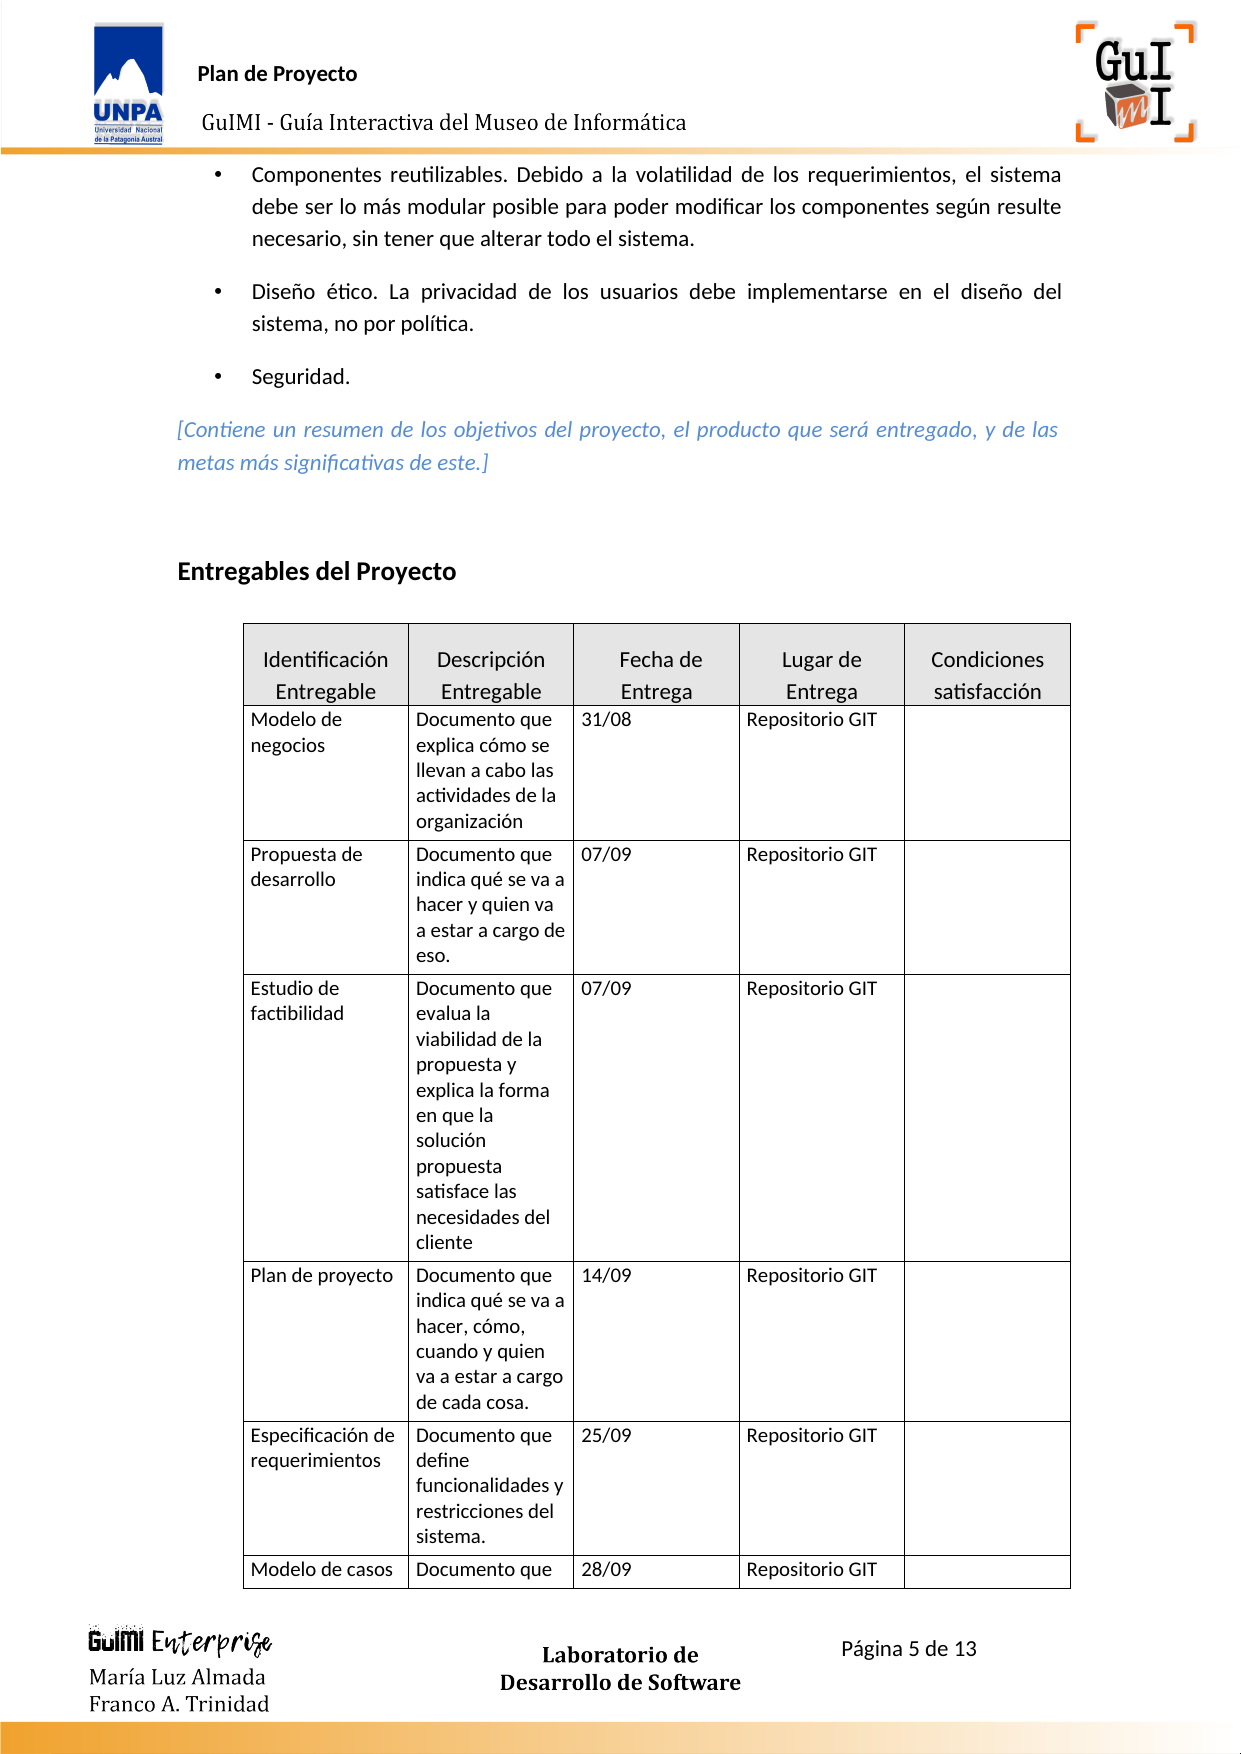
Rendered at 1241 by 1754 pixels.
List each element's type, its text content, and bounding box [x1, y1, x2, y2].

table_cell Documento que indica qué se va a hacer, cómo, cuando y quien va a estar a cargo de cada cosa. [409, 1262, 573, 1421]
table_cell Documento que explica cómo se llevan a cabo las actividades de la organización [409, 706, 573, 840]
table_cell Propuesta de desarrollo [244, 841, 408, 974]
table_cell [905, 1556, 1070, 1588]
table_cell 28/09 [574, 1556, 739, 1588]
table_header Lugar de Entrega [740, 624, 904, 705]
table_cell Modelo de negocios [244, 706, 408, 840]
table_cell Repositorio GIT [740, 975, 904, 1261]
table_cell [905, 841, 1070, 974]
table_cell [905, 1262, 1070, 1421]
picture [0, 0, 1241, 155]
table_cell Repositorio GIT [740, 1262, 904, 1421]
table_cell Repositorio GIT [740, 1422, 904, 1555]
table_header Identificación Entregable [244, 624, 408, 705]
table_cell Modelo de casos [244, 1556, 408, 1588]
table_cell [905, 975, 1070, 1261]
table_cell 07/09 [574, 975, 739, 1261]
table_cell 25/09 [574, 1422, 739, 1555]
table_cell [905, 706, 1070, 840]
table_cell Repositorio GIT [740, 841, 904, 974]
picture [0, 1613, 1241, 1754]
text Entregables del Proyecto [177, 554, 1063, 587]
table_cell [905, 1422, 1070, 1555]
table_cell Documento que indica qué se va a hacer y quien va a estar a cargo de eso. [409, 841, 573, 974]
table_cell Repositorio GIT [740, 706, 904, 840]
table_cell Repositorio GIT [740, 1556, 904, 1588]
table_cell 31/08 [574, 706, 739, 840]
table_cell Documento que define funcionalidades y restricciones del sistema. [409, 1422, 573, 1555]
table_cell Plan de proyecto [244, 1262, 408, 1421]
table_cell Especificación de requerimientos [244, 1422, 408, 1555]
table_cell 14/09 [574, 1262, 739, 1421]
table_header Fecha de Entrega [574, 624, 739, 705]
table_cell Estudio de factibilidad [244, 975, 408, 1261]
table_cell 07/09 [574, 841, 739, 974]
table_cell Documento que [409, 1556, 573, 1588]
list Diseño ético. La privacidad de los usuarios debe implementarse en el diseño del sistema, no por política. [214, 277, 1063, 337]
table_header Condiciones satisfacción [905, 624, 1070, 705]
list Componentes reutilizables. Debido a la volatilidad de los requerimientos, el sistema debe ser lo más modular posible para poder modificar los componentes según resulte necesario, sin tener que alterar todo el sistema. [214, 160, 1063, 252]
table_cell Documento que evalua la viabilidad de la propuesta y explica la forma en que la solución propuesta satisface las necesidades del cliente [409, 975, 573, 1261]
list Seguridad. [214, 362, 1063, 391]
table_header Descripción Entregable [409, 624, 573, 705]
text [Contiene un resumen de los objetivos del proyecto, el producto que será entregado, y de las metas más significativas de este.] [177, 416, 1063, 476]
